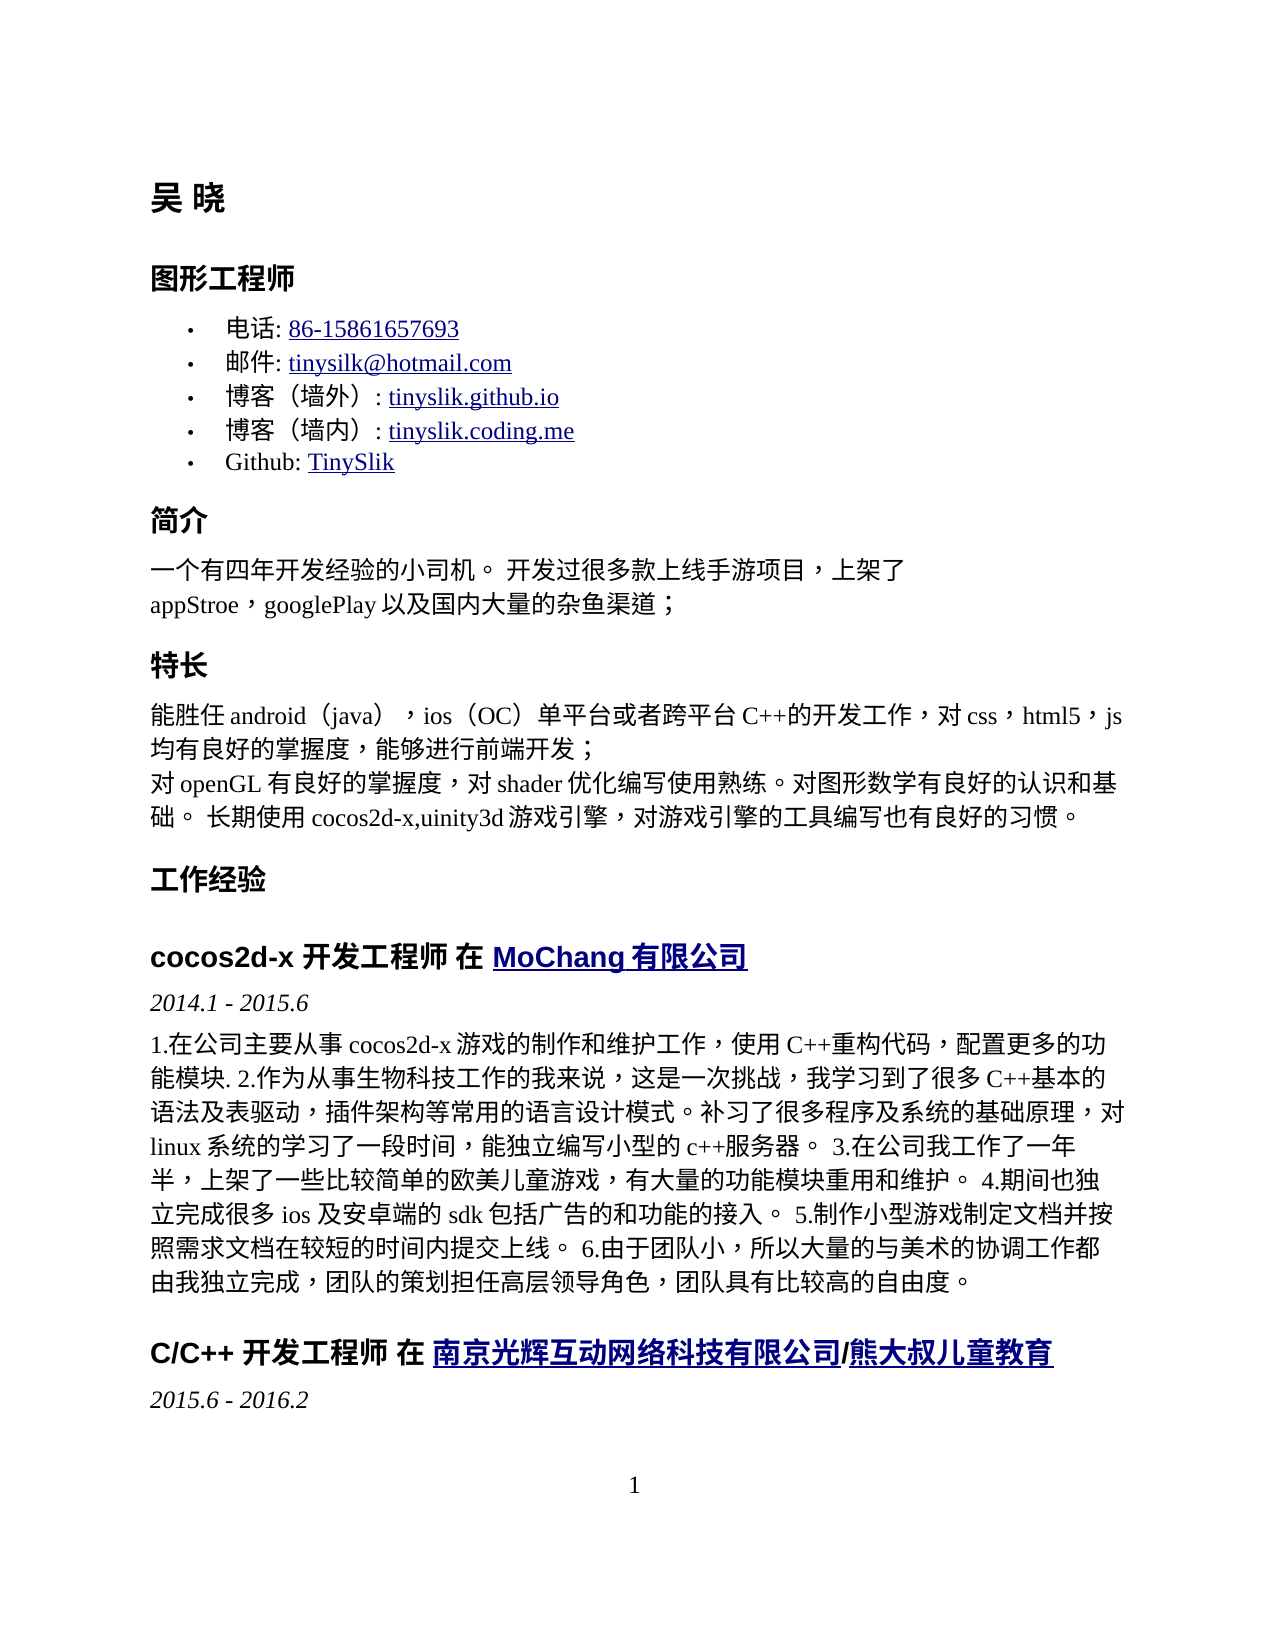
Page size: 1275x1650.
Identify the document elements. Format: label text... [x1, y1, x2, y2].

text 能胜任android（java），ios（OC）单平台或者跨平台C++的开发工作，对css，html5，js均有良好的掌握度，能够进行前端开发； 对openGL有良好的掌握度，对shader优化编写使用熟练。对图形数学有良好的认识和基础。 长期使用cocos2d-x,uinity3d游戏引擎，对游戏引擎的工具编写也有良好的习惯。 [150, 698, 1125, 834]
text 一个有四年开发经验的小司机。 开发过很多款上线手游项目，上架了appStroe，googlePlay以及国内大量的杂鱼渠道； [150, 553, 1125, 621]
subtitle 图形工程师 [150, 258, 1125, 298]
subtitle 特长 [150, 646, 1125, 685]
list Github: TinySlik [187, 447, 1125, 475]
subtitle C/C++ 开发工程师 在 南京光辉互动网络科技有限公司/熊大叔儿童教育 [150, 1333, 1125, 1372]
text 2015.6 - 2016.2 [150, 1385, 1125, 1414]
list 电话: 86-15861657693 [187, 310, 1125, 344]
subtitle cocos2d-x 开发工程师 在 MoChang有限公司 [150, 936, 1125, 976]
subtitle 吴 晓 [150, 175, 1125, 221]
subtitle 简介 [150, 500, 1125, 540]
list 博客（墙内）: tinyslik.coding.me [187, 413, 1125, 447]
text 1.在公司主要从事cocos2d-x游戏的制作和维护工作，使用C++重构代码，配置更多的功能模块. 2.作为从事生物科技工作的我来说，这是一次挑战，我学习到了很多C++基本的语法及表驱动，插件架构等常用的语言设计模式。补习了很多程序及系统的基础原理，对linux系统的学习了一段时间，能独立编写小型的c++服务器。 3.在公司我工作了一年半，上架了一些比较简单的欧美儿童游戏，有大量的功能模块重用和维护。 4.期间也独立完成很多 ios 及安卓端的 sdk包括广告的和功能的接入。 5.制作小型游戏制定文档并按照需求文档在较短的时间内提交上线。 6.由于团队小，所以大量的与美术的协调工作都由我独立完成，团队的策划担任高层领导角色，团队具有比较高的自由度。 [150, 1026, 1125, 1299]
subtitle 工作经验 [150, 859, 1125, 899]
list 邮件: tinysilk@hotmail.com [187, 344, 1125, 378]
text 2014.1 - 2015.6 [150, 988, 1125, 1017]
list 博客（墙外）: tinyslik.github.io [187, 378, 1125, 413]
